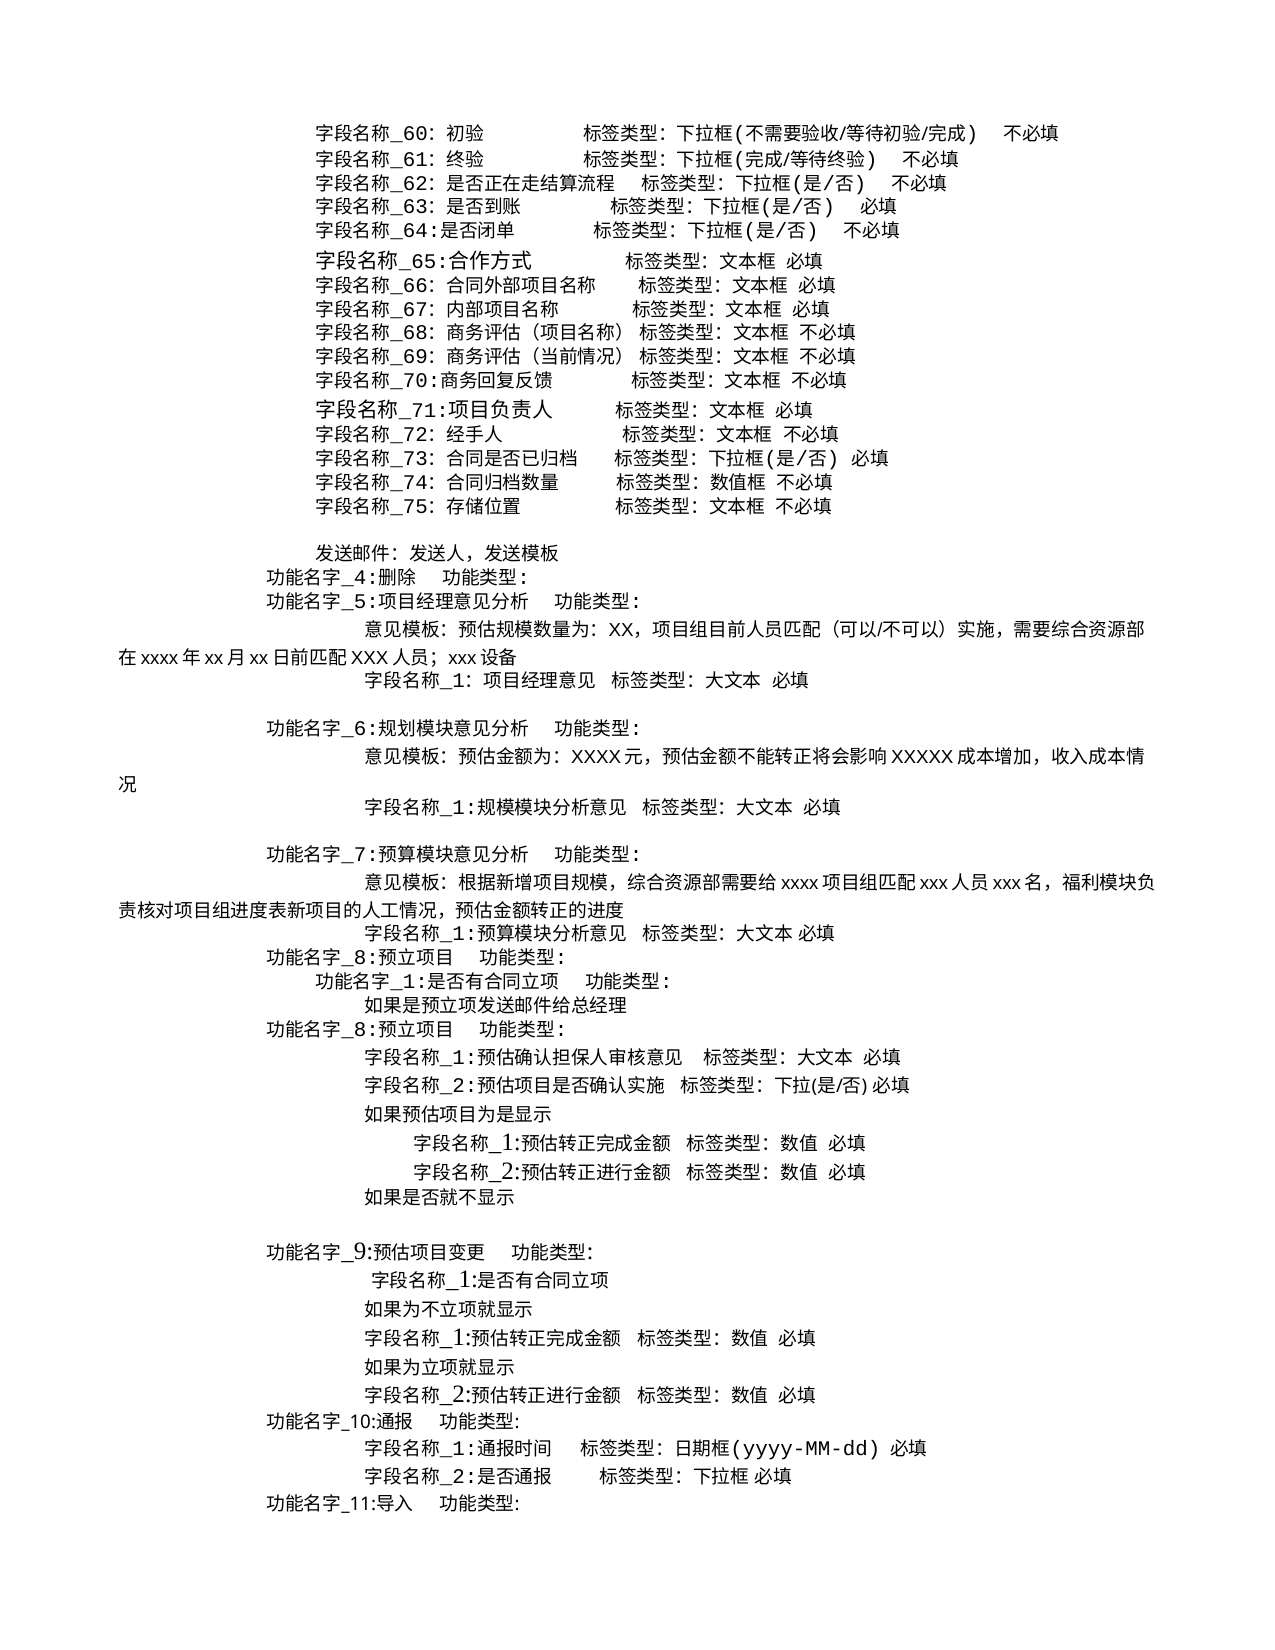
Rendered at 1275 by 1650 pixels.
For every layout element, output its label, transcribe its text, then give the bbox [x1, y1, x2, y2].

text 字段名称_2:预估转正进行金额 标签类型：数值 必填 [118, 1379, 1157, 1408]
text 功能名字_8:预立项目 功能类型: [118, 1018, 1157, 1042]
text 发送邮件：发送人，发送模板 [118, 543, 1157, 567]
text 字段名称_1:通报时间 标签类型：日期框(yyyy-MM-dd) 必填 [118, 1434, 1157, 1462]
text 功能名字_4:删除 功能类型: [118, 567, 1157, 591]
text 意见模板：根据新增项目规模，综合资源部需要给xxxx项目组匹配xxx人员xxx名，福利模块负责核对项目组进度表新项目的人工情况，预估金额转正的进度 [118, 868, 1157, 923]
text 如果为不立项就显示 [118, 1293, 1157, 1322]
text 字段名称_1:预估转正完成金额 标签类型：数值 必填 [118, 1127, 1157, 1156]
text 功能名字_9:预估项目变更 功能类型: [118, 1236, 1157, 1264]
text 字段名称_1:预算模块分析意见 标签类型：大文本 必填 [118, 923, 1157, 947]
text 意见模板：预估规模数量为：XX，项目组目前人员匹配（可以/不可以）实施，需要综合资源部在xxxx年xx月xx日前匹配XXX人员；xxx设备 [118, 615, 1157, 670]
text 字段名称_63：是否到账 标签类型：下拉框(是/否) 必填 [118, 196, 1157, 220]
text 功能名字_11:导入 功能类型: [118, 1490, 1157, 1515]
text 字段名称_65:合作方式 标签类型：文本框 必填 [118, 244, 1157, 274]
text 如果预估项目为是显示 [118, 1098, 1157, 1127]
text 字段名称_72：经手人 标签类型：文本框 不必填 [118, 424, 1157, 448]
text 字段名称_1:是否有合同立项 [118, 1264, 1157, 1293]
text 如果是否就不显示 [118, 1185, 1157, 1210]
text 字段名称_67：内部项目名称 标签类型：文本框 必填 [118, 298, 1157, 322]
text 字段名称_75：存储位置 标签类型：文本框 不必填 [118, 496, 1157, 519]
text 功能名字_6:规划模块意见分析 功能类型: [118, 717, 1157, 741]
text 字段名称_2:是否通报 标签类型：下拉框 必填 [118, 1462, 1157, 1490]
text 如果为立项就显示 [118, 1351, 1157, 1379]
text 字段名称_2:预估转正进行金额 标签类型：数值 必填 [118, 1156, 1157, 1185]
text 字段名称_1:预估确认担保人审核意见 标签类型：大文本 必填 [118, 1042, 1157, 1070]
text 字段名称_68：商务评估（项目名称） 标签类型：文本框 不必填 [118, 322, 1157, 346]
text 字段名称_64:是否闭单 标签类型：下拉框(是/否) 不必填 [118, 220, 1157, 244]
text 字段名称_61：终验 标签类型：下拉框(完成/等待终验) 不必填 [118, 146, 1157, 172]
text 功能名字_1:是否有合同立项 功能类型: [118, 971, 1157, 995]
text 功能名字_10:通报 功能类型: [118, 1408, 1157, 1434]
text 字段名称_1:预估转正完成金额 标签类型：数值 必填 [118, 1322, 1157, 1351]
text 字段名称_60：初验 标签类型：下拉框(不需要验收/等待初验/完成) 不必填 [118, 118, 1157, 146]
text 字段名称_69：商务评估（当前情况） 标签类型：文本框 不必填 [118, 346, 1157, 370]
text 字段名称_73：合同是否已归档 标签类型：下拉框(是/否) 必填 [118, 448, 1157, 472]
text 功能名字_7:预算模块意见分析 功能类型: [118, 844, 1157, 868]
text 功能名字_5:项目经理意见分析 功能类型: [118, 591, 1157, 615]
text 字段名称_74：合同归档数量 标签类型：数值框 不必填 [118, 472, 1157, 496]
text 功能名字_8:预立项目 功能类型: [118, 947, 1157, 971]
text 字段名称_70:商务回复反馈 标签类型：文本框 不必填 [118, 370, 1157, 394]
text 字段名称_2:预估项目是否确认实施 标签类型：下拉(是/否) 必填 [118, 1070, 1157, 1098]
text 字段名称_1：项目经理意见 标签类型：大文本 必填 [118, 670, 1157, 694]
text 意见模板：预估金额为：XXXX元，预估金额不能转正将会影响XXXXX成本增加，收入成本情况 [118, 741, 1157, 797]
text 如果是预立项发送邮件给总经理 [118, 995, 1157, 1018]
text 字段名称_1:规模模块分析意见 标签类型：大文本 必填 [118, 797, 1157, 820]
text 字段名称_62：是否正在走结算流程 标签类型：下拉框(是/否) 不必填 [118, 172, 1157, 196]
text 字段名称_71:项目负责人 标签类型：文本框 必填 [118, 394, 1157, 424]
text 字段名称_66：合同外部项目名称 标签类型：文本框 必填 [118, 274, 1157, 298]
